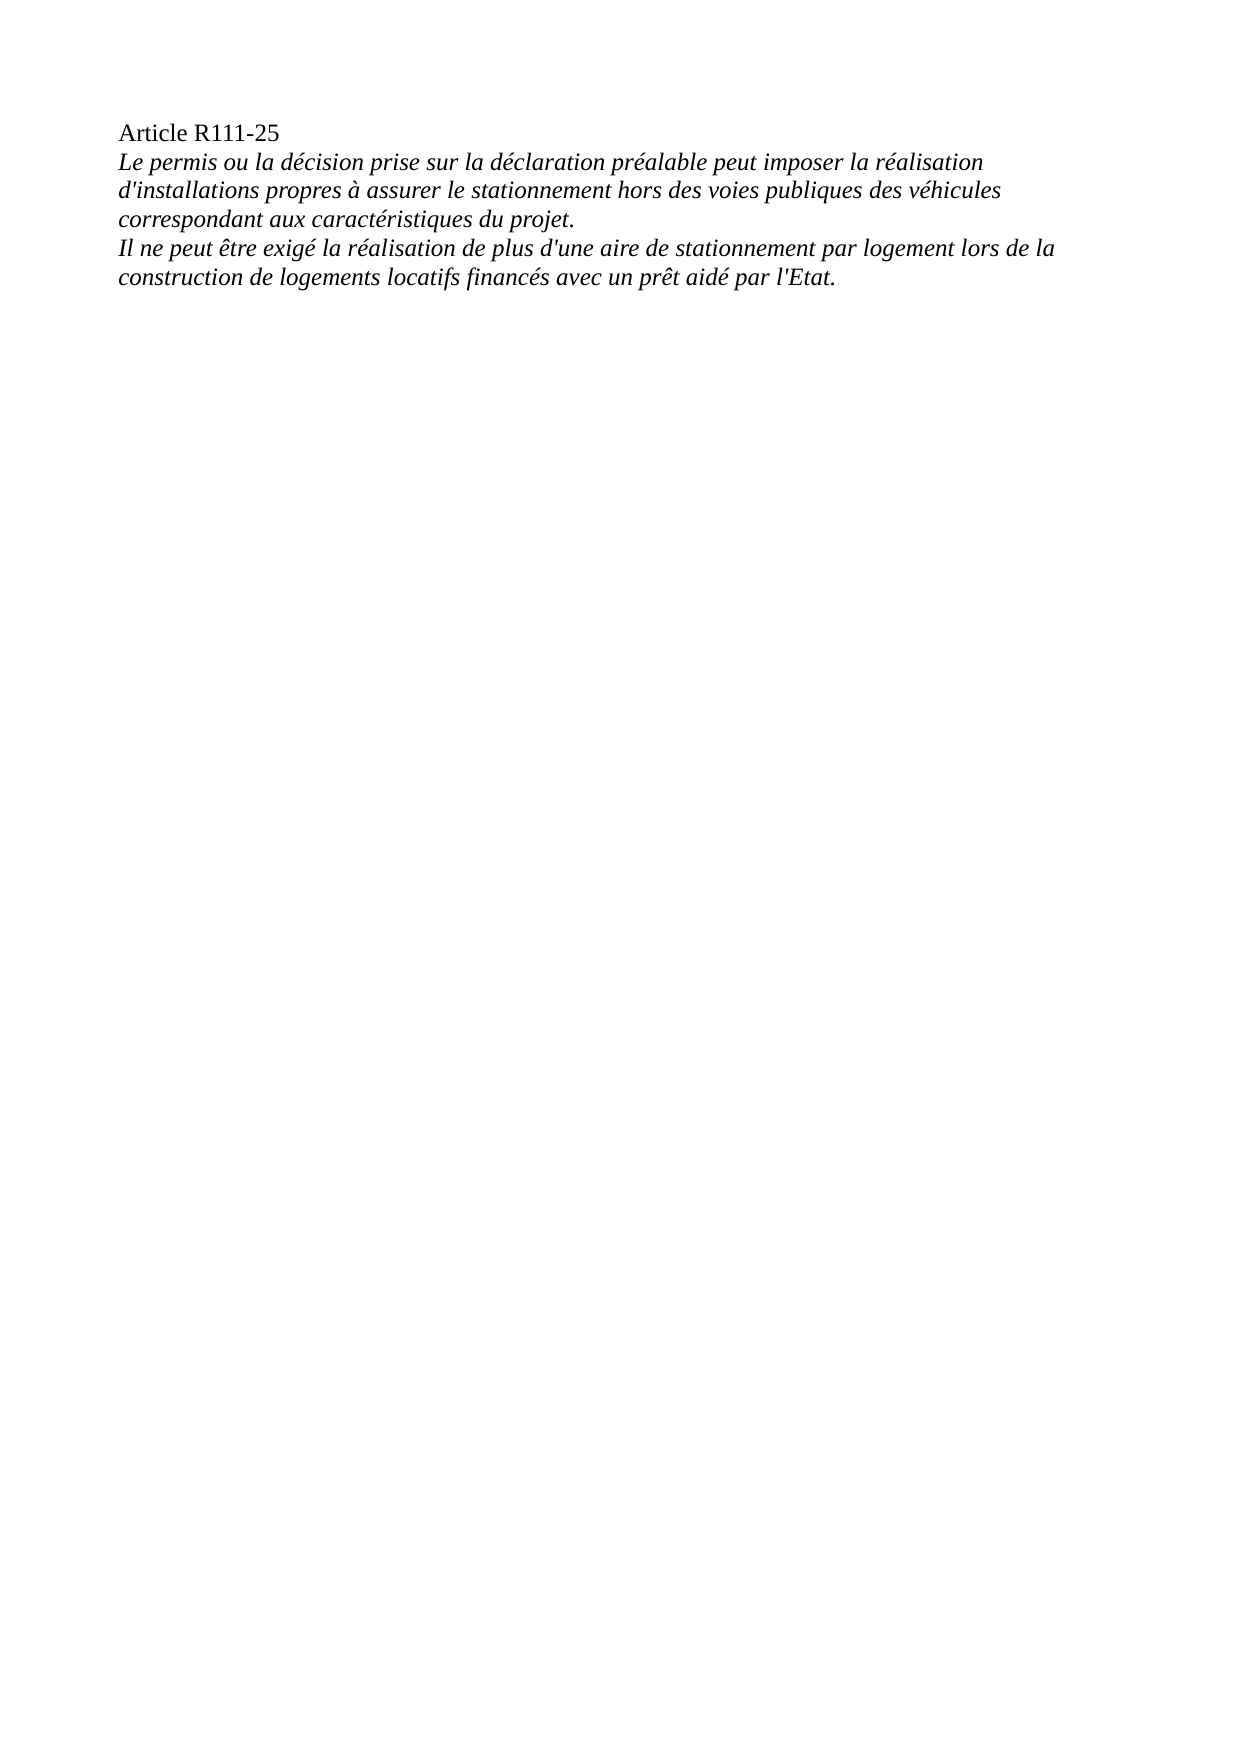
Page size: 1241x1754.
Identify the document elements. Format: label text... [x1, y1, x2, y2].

text Article R111-25 Le permis ou la décision prise sur la déclaration préalable peut imposer la réalisation d'installations propres à assurer le stationnement hors des voies publiques des véhicules correspondant aux caractéristiques du projet. Il ne peut être exigé la réalisation de plus d'une aire de stationnement par logement lors de la construction de logements locatifs financés avec un prêt aidé par l'Etat. [118, 118, 1122, 291]
